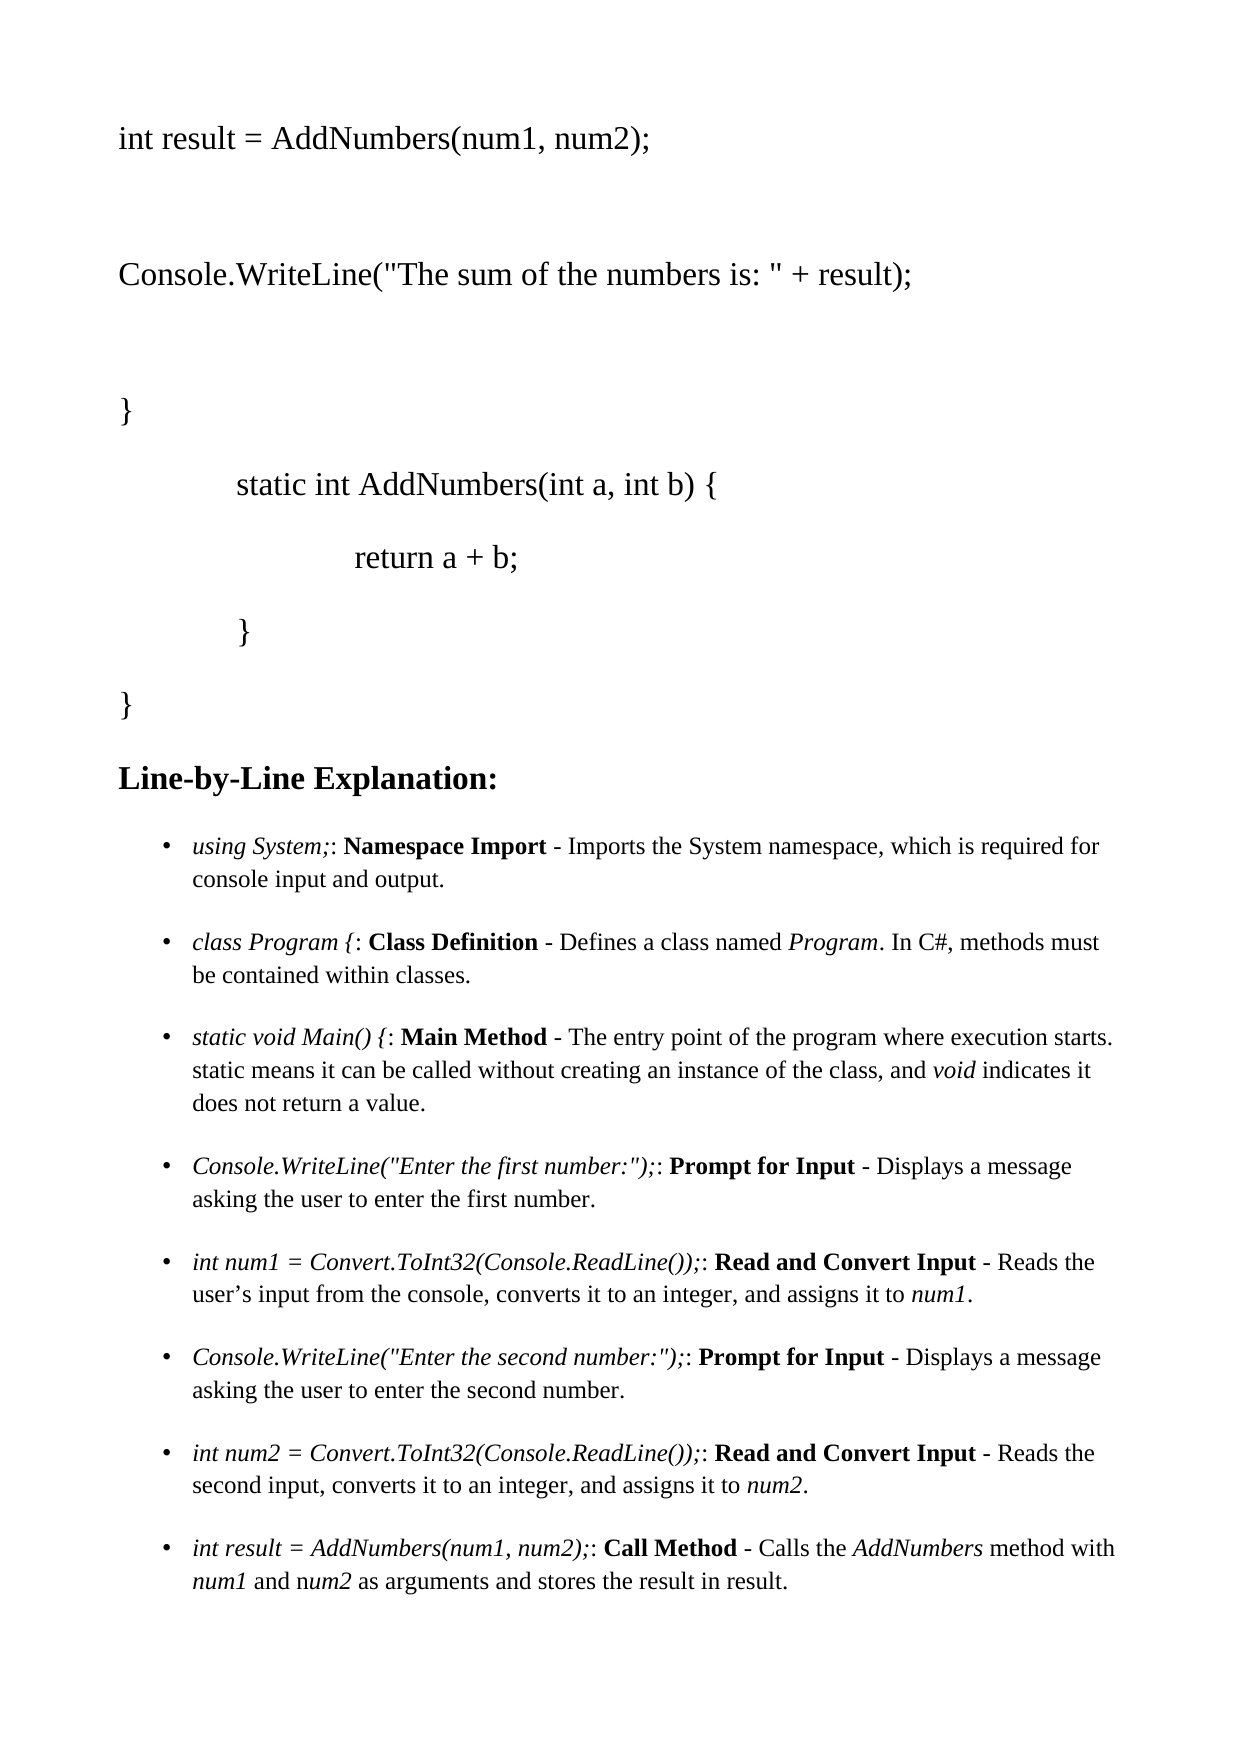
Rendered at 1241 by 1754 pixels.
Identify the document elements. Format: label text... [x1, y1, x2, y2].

list class Program {: Class Definition - Defines a class named Program. In C#, methods must be contained within classes. [162, 927, 1122, 989]
text int result = AddNumbers(num1, num2); [118, 118, 1122, 156]
list int result = AddNumbers(num1, num2);: Call Method - Calls the AddNumbers method with num1 and num2 as arguments and stores the result in result. [162, 1533, 1122, 1595]
list int num1 = Convert.ToInt32(Console.ReadLine());: Read and Convert Input - Reads the user’s input from the console, converts it to an integer, and assigns it to num1. [162, 1247, 1122, 1308]
list Console.WriteLine("Enter the second number:");: Prompt for Input - Displays a message asking the user to enter the second number. [162, 1342, 1122, 1404]
text Console.WriteLine("The sum of the numbers is: " + result); [118, 254, 1122, 292]
text return a + b; [118, 537, 1122, 576]
list static void Main() {: Main Method - The entry point of the program where execution starts. static means it can be called without creating an instance of the class, and void indicates it does not return a value. [162, 1022, 1122, 1117]
text static int AddNumbers(int a, int b) { [118, 464, 1122, 502]
text } [118, 611, 1122, 649]
text } [118, 390, 1122, 428]
list Console.WriteLine("Enter the first number:");: Prompt for Input - Displays a message asking the user to enter the first number. [162, 1151, 1122, 1213]
text } [118, 684, 1122, 723]
list using System;: Namespace Import - Imports the System namespace, which is required for console input and output. [162, 831, 1122, 893]
text Line-by-Line Explanation: [118, 758, 1122, 796]
list int num2 = Convert.ToInt32(Console.ReadLine());: Read and Convert Input - Reads the second input, converts it to an integer, and assigns it to num2. [162, 1438, 1122, 1499]
